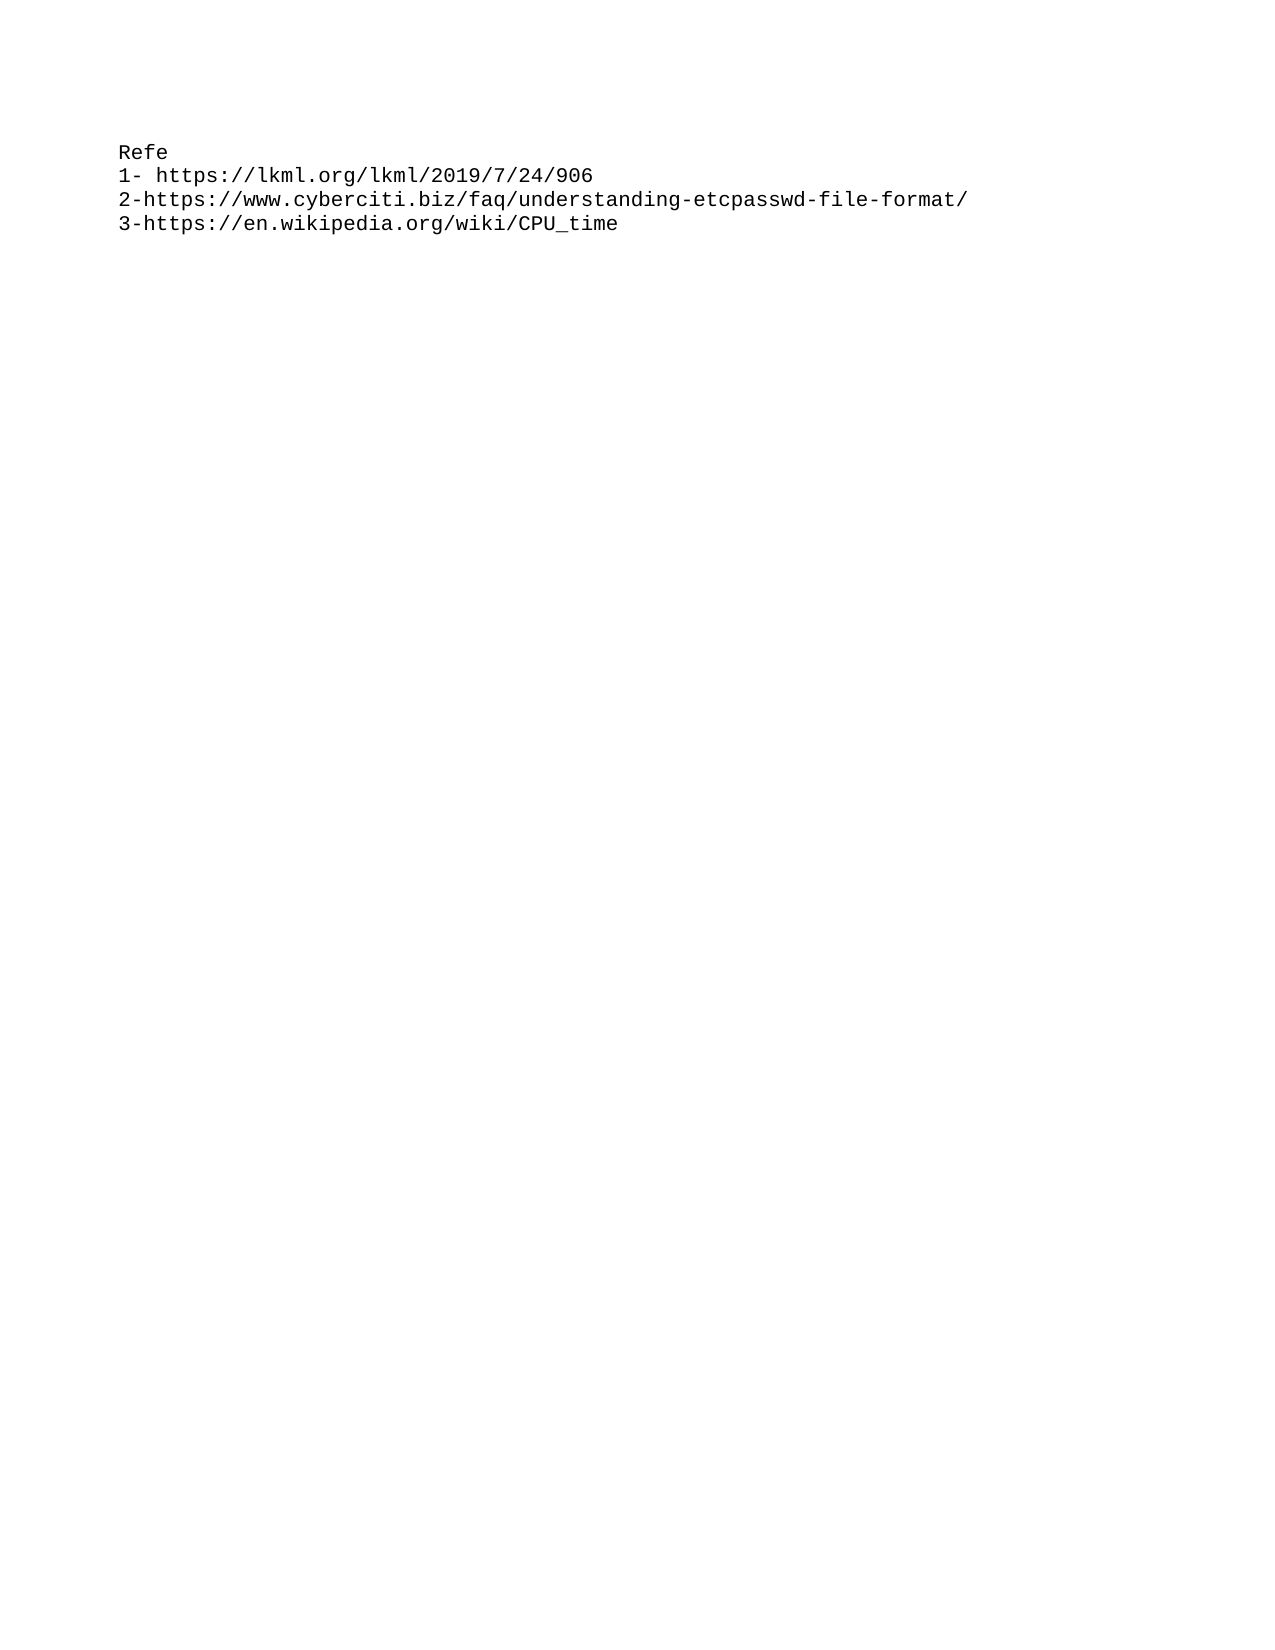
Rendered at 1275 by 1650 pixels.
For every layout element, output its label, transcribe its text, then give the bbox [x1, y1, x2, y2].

text 3-https://en.wikipedia.org/wiki/CPU_time [118, 213, 1157, 236]
text 2-https://www.cyberciti.biz/faq/understanding-etcpasswd-file-format/ [118, 189, 1157, 213]
text Refe [118, 142, 1157, 165]
text 1- https://lkml.org/lkml/2019/7/24/906 [118, 165, 1157, 189]
